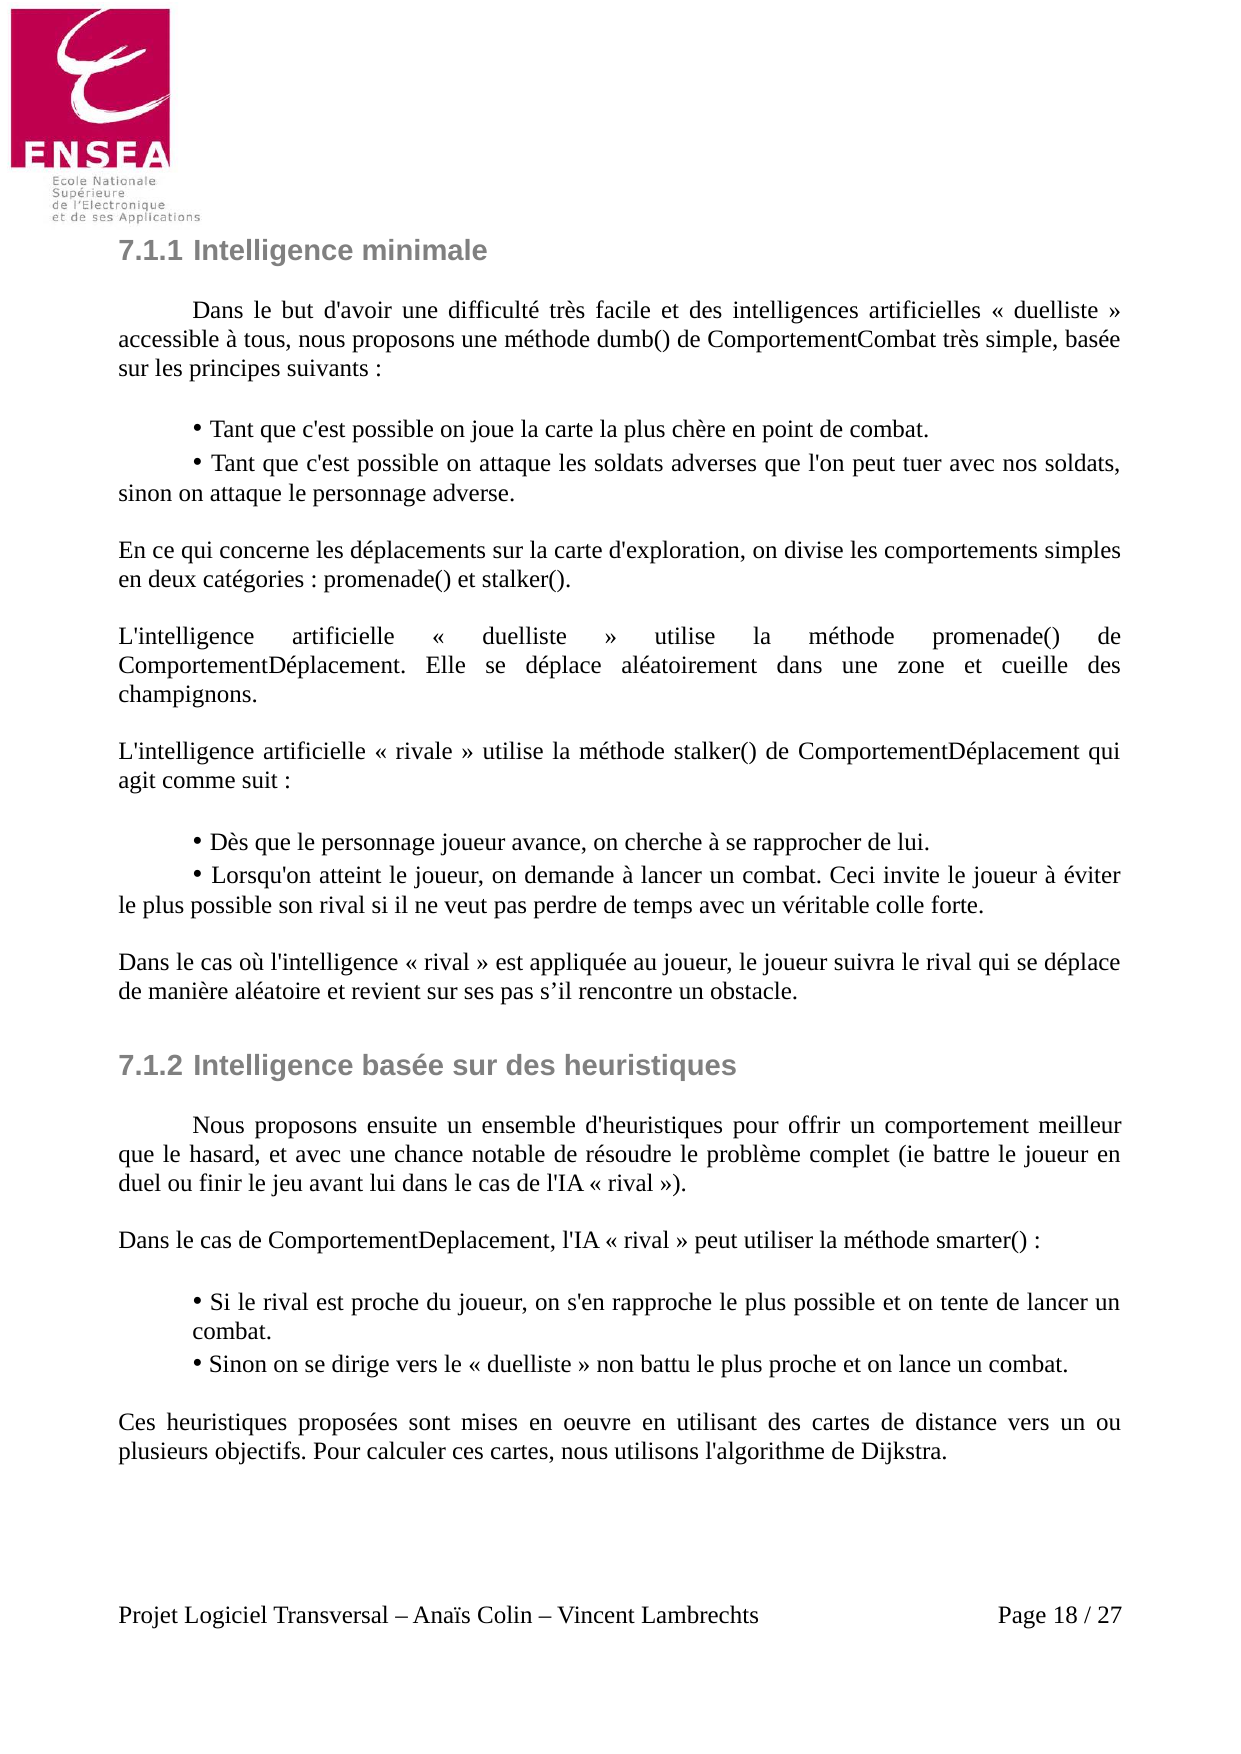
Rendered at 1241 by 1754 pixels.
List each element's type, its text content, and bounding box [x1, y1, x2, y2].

text Dans le cas de ComportementDeplacement, l'IA « rival » peut utiliser la méthode smarter() : [118, 1225, 1122, 1254]
text En ce qui concerne les déplacements sur la carte d'exploration, on divise les comportements simples en deux catégories : promenade() et stalker(). [118, 535, 1122, 593]
text • Si le rival est proche du joueur, on s'en rapproche le plus possible et on tente de lancer un combat. [192, 1283, 1122, 1345]
text • Tant que c'est possible on joue la carte la plus chère en point de combat. [118, 411, 1122, 444]
subtitle Intelligence minimale [118, 233, 1122, 267]
text Nous proposons ensuite un ensemble d'heuristiques pour offrir un comportement meilleur que le hasard, et avec une chance notable de résoudre le problème complet (ie battre le joueur en duel ou finir le jeu avant lui dans le cas de l'IA « rival »). [118, 1110, 1122, 1197]
text L'intelligence artificielle « duelliste » utilise la méthode promenade() de ComportementDéplacement. Elle se déplace aléatoirement dans une zone et cueille des champignons. [118, 621, 1122, 708]
text L'intelligence artificielle « rivale » utilise la méthode stalker() de ComportementDéplacement qui agit comme suit : [118, 736, 1122, 794]
subtitle Intelligence basée sur des heuristiques [118, 1048, 1122, 1082]
text • Tant que c'est possible on attaque les soldats adverses que l'on peut tuer avec nos soldats, sinon on attaque le personnage adverse. [118, 444, 1122, 506]
text Dans le but d'avoir une difficulté très facile et des intelligences artificielles « duelliste » accessible à tous, nous proposons une méthode dumb() de ComportementCombat très simple, basée sur les principes suivants : [118, 296, 1122, 382]
text • Dès que le personnage joueur avance, on cherche à se rapprocher de lui. [118, 823, 1122, 856]
text • Sinon on se dirige vers le « duelliste » non battu le plus proche et on lance un combat. [118, 1345, 1122, 1379]
text Ces heuristiques proposées sont mises en oeuvre en utilisant des cartes de distance vers un ou plusieurs objectifs. Pour calculer ces cartes, nous utilisons l'algorithme de Dijkstra. [118, 1407, 1122, 1465]
text • Lorsqu'on atteint le joueur, on demande à lancer un combat. Ceci invite le joueur à éviter le plus possible son rival si il ne veut pas perdre de temps avec un véritable colle forte. [118, 856, 1122, 918]
text Dans le cas où l'intelligence « rival » est appliquée au joueur, le joueur suivra le rival qui se déplace de manière aléatoire et revient sur ses pas s’il rencontre un obstacle. [118, 947, 1122, 1005]
